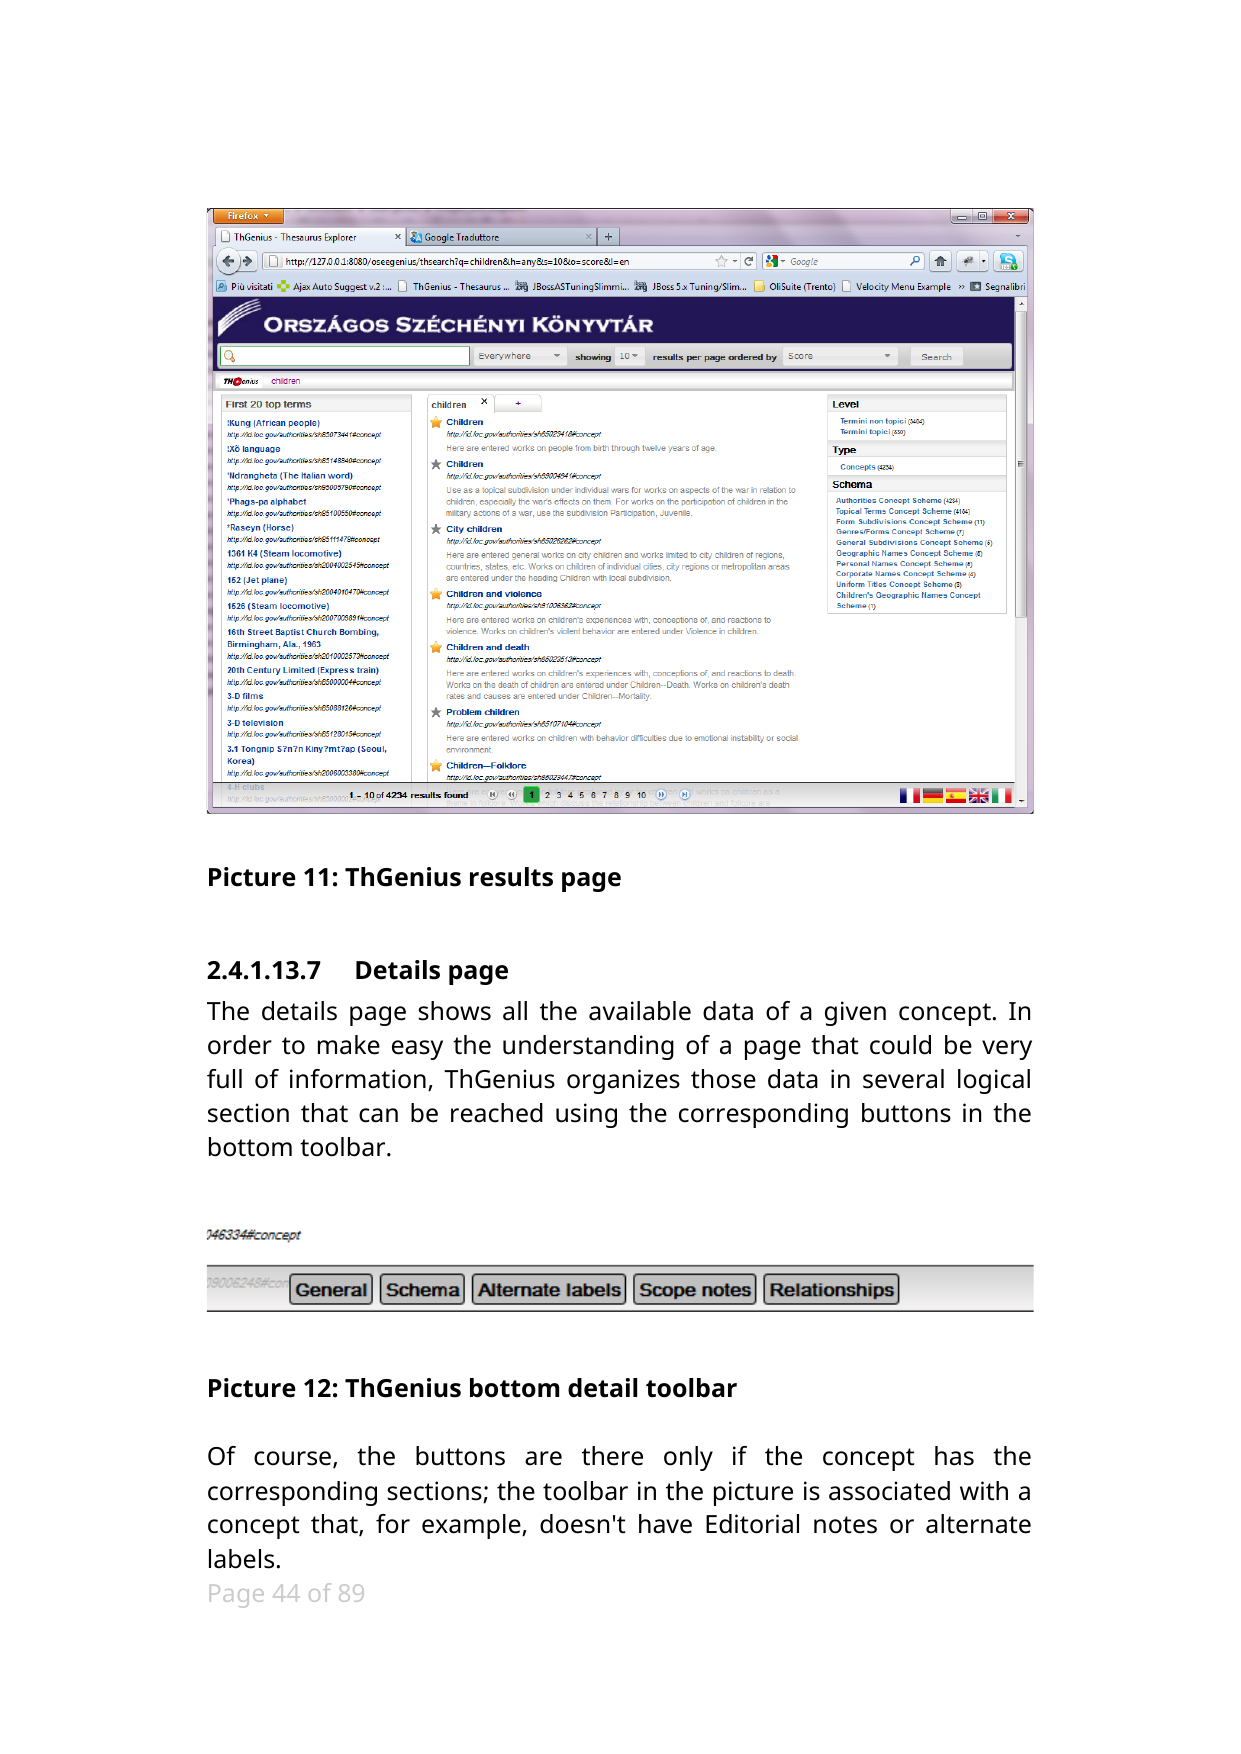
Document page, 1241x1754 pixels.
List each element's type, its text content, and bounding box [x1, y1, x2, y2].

picture [206, 208, 1034, 814]
text Picture 11: ThGenius results page [207, 860, 1033, 894]
text Picture 12: ThGenius bottom detail toolbar [207, 1371, 1033, 1405]
text Of course, the buttons are there only if the concept has the corresponding sections; the toolbar in the picture is associated with a concept that, for example, doesn't have Editorial notes or alternate labels. [207, 1439, 1033, 1575]
text The details page shows all the available data of a given concept. In order to make easy the understanding of a page that could be very full of information, ThGenius organizes those data in several logical section that can be reached using the corresponding buttons in the bottom toolbar. [207, 993, 1033, 1163]
subtitle Details page [207, 953, 1033, 987]
picture [206, 1210, 1034, 1312]
